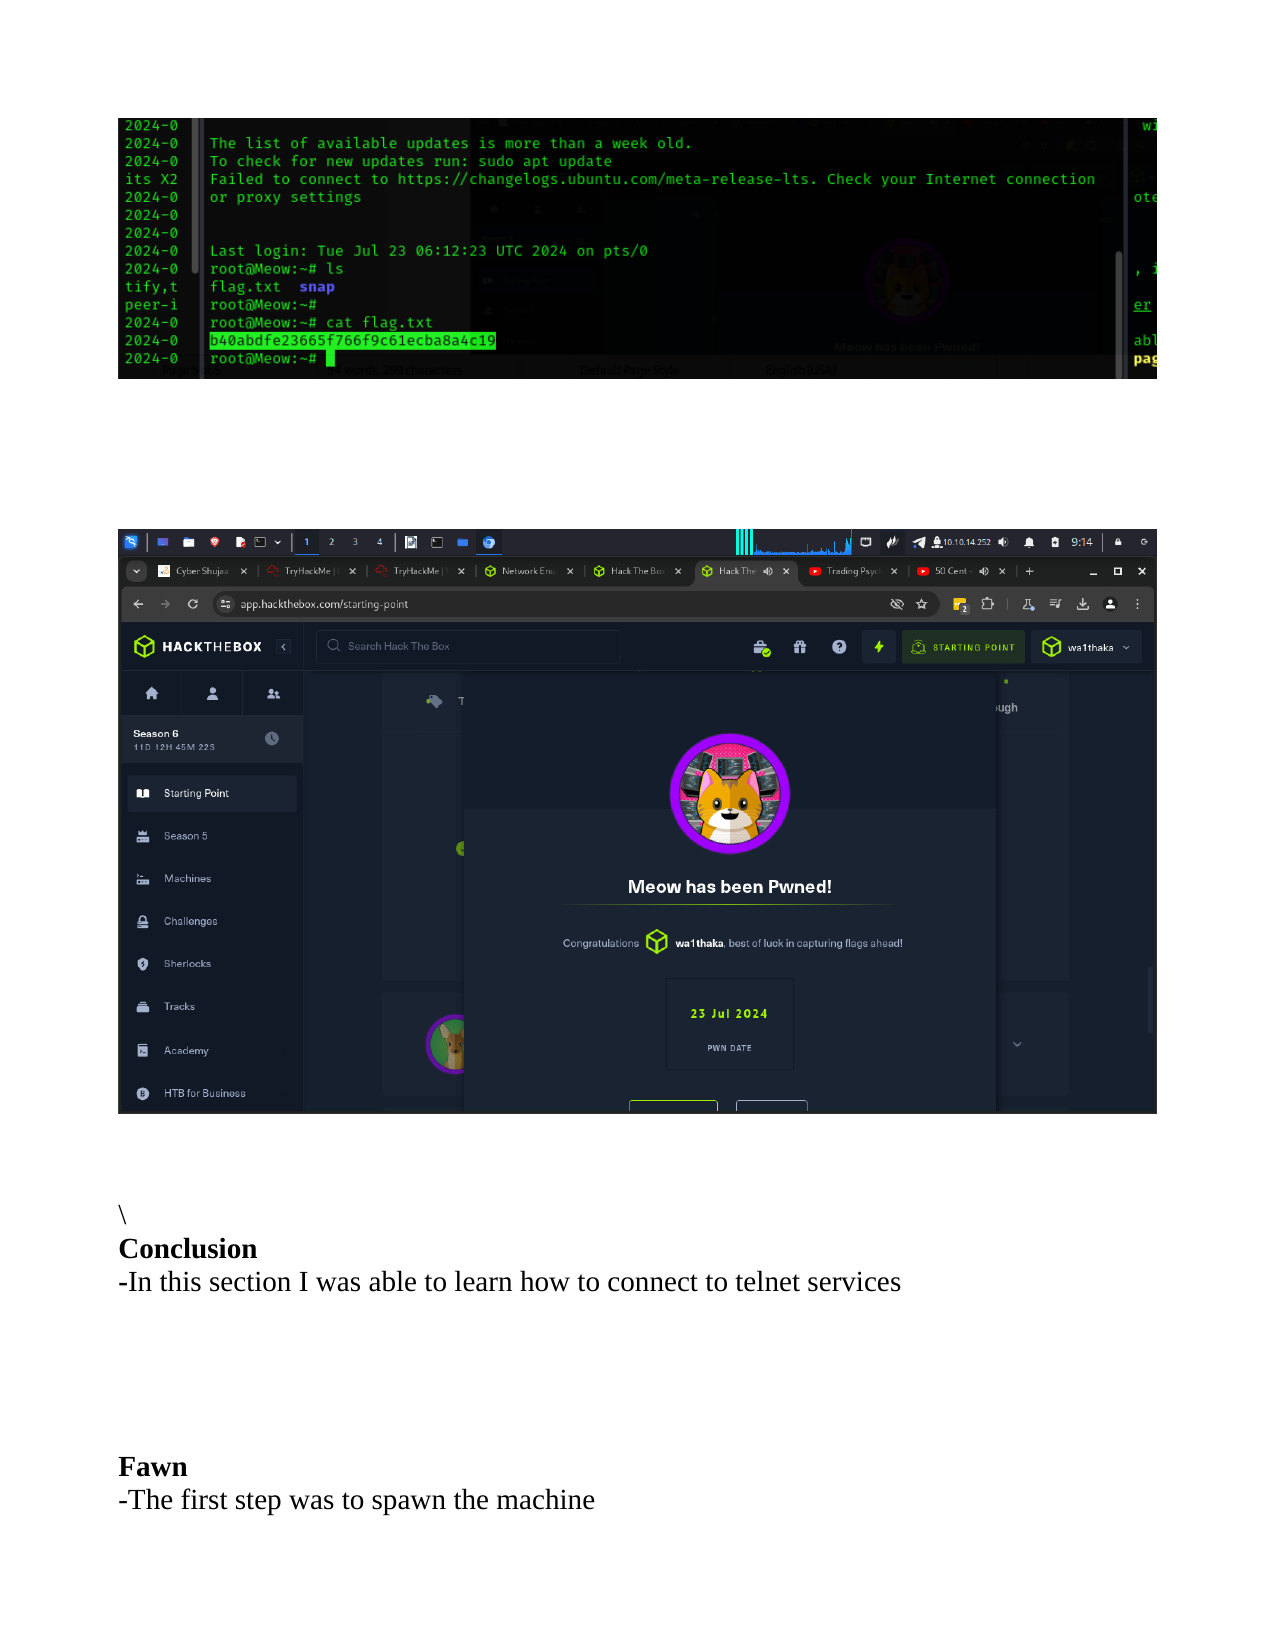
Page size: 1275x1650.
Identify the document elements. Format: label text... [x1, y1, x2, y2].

text Conclusion [118, 1231, 1157, 1264]
text -In this section I was able to learn how to connect to telnet services [118, 1264, 1157, 1298]
picture [118, 529, 1157, 1114]
picture [118, 118, 1157, 379]
text -The first step was to spawn the machine [118, 1482, 1157, 1516]
text Fawn [118, 1449, 1157, 1482]
text \ [118, 1197, 1157, 1231]
